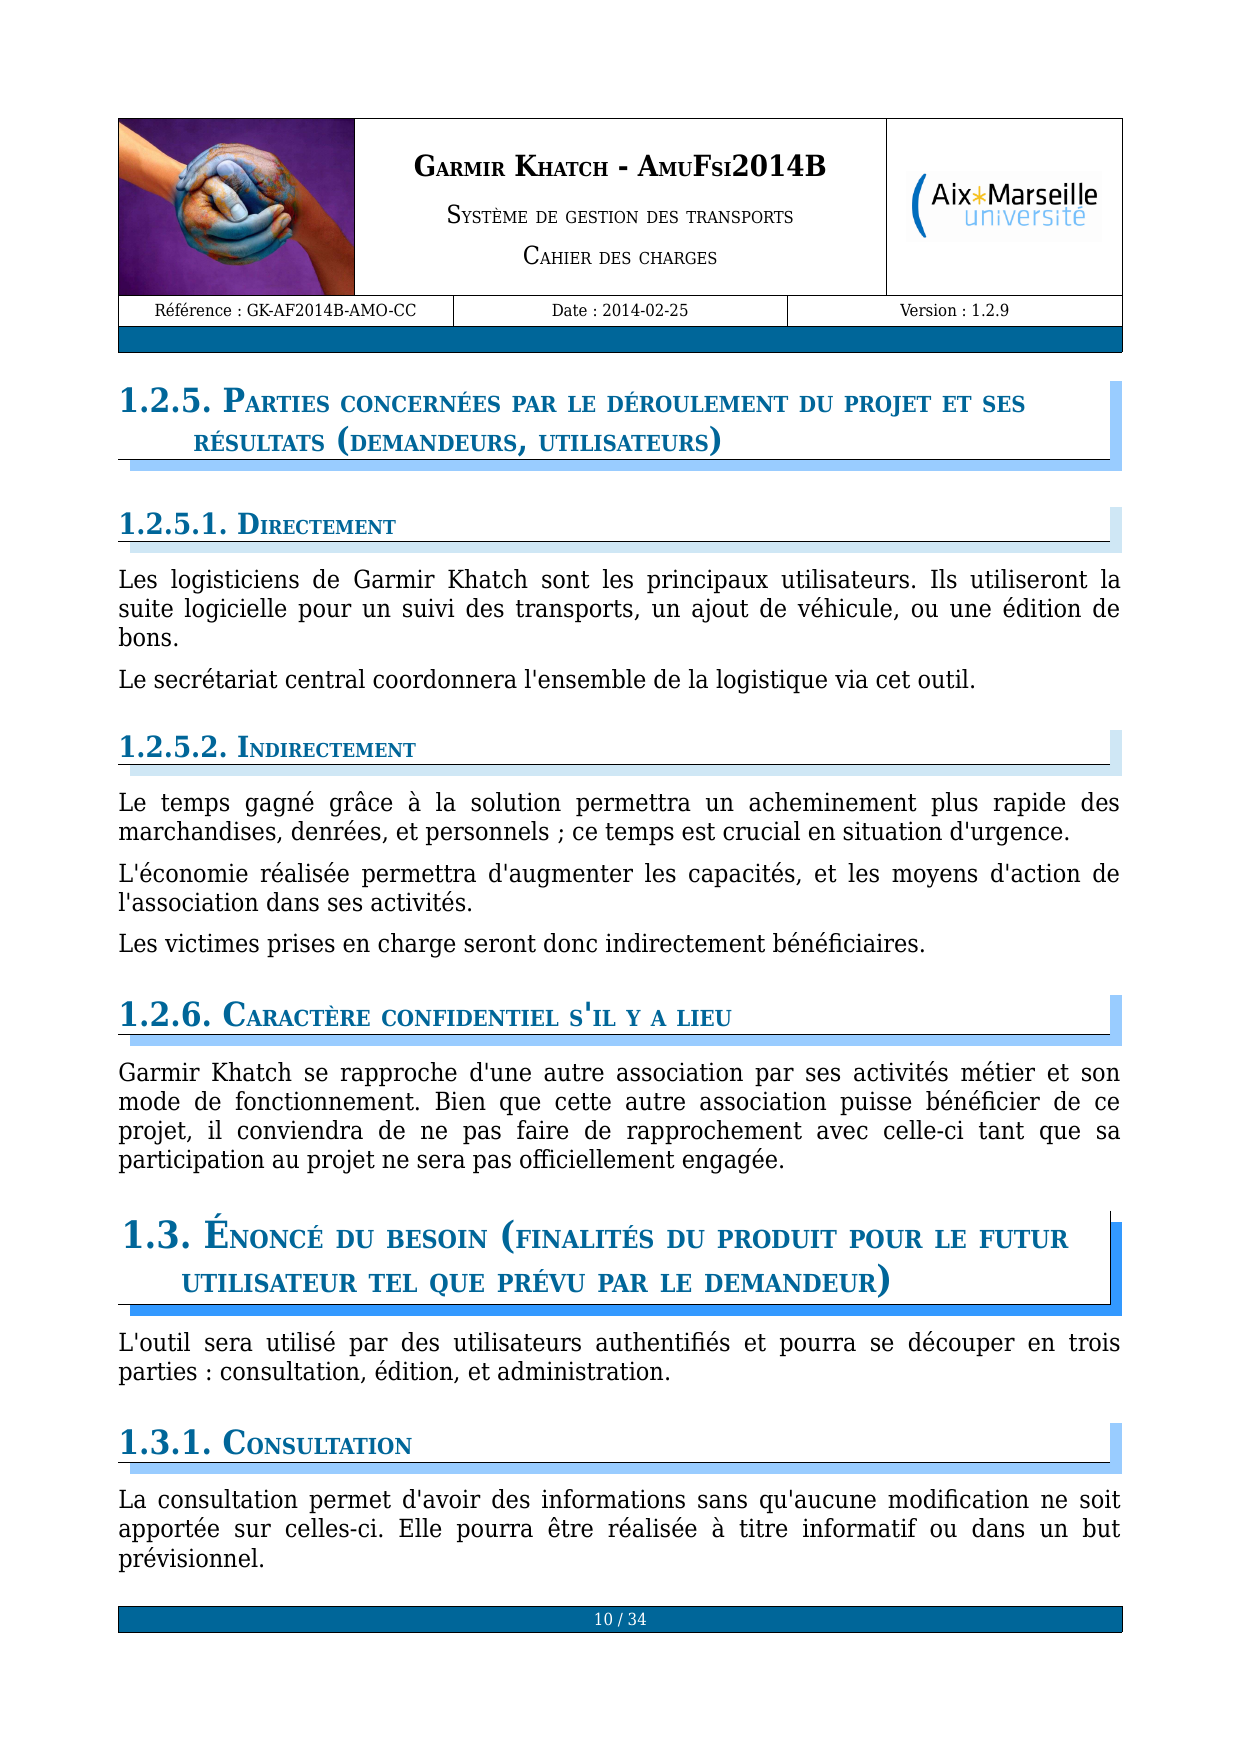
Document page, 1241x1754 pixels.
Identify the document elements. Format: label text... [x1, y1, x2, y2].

picture [887, 126, 1122, 288]
text Les victimes prises en charge seront donc indirectement bénéficiaires. [118, 930, 1122, 959]
text La consultation permet d'avoir des informations sans qu'aucune modification ne soit apportée sur celles-ci. Elle pourra être réalisée à titre informatif ou dans un but prévisionnel. [118, 1486, 1122, 1573]
text Le temps gagné grâce à la solution permettra un acheminement plus rapide des marchandises, denrées, et personnels ; ce temps est crucial en situation d'urgence. [118, 788, 1122, 846]
text Garmir Khatch se rapproche d'une autre association par ses activités métier et son mode de fonctionnement. Bien que cette autre association puisse bénéficier de ce projet, il conviendra de ne pas faire de rapprochement avec celle-ci tant que sa participation au projet ne sera pas officiellement engagée. [118, 1058, 1122, 1174]
text Le secrétariat central coordonnera l'ensemble de la logistique via cet outil. [118, 665, 1122, 694]
subtitle Consultation [118, 1423, 1110, 1462]
subtitle Directement [118, 507, 1110, 541]
subtitle Caractère confidentiel s'il y a lieu [118, 995, 1110, 1034]
subtitle Indirectement [118, 730, 1110, 764]
text Les logisticiens de Garmir Khatch sont les principaux utilisateurs. Ils utiliseront la suite logicielle pour un suivi des transports, un ajout de véhicule, ou une édition de bons. [118, 565, 1122, 652]
subtitle Énoncé du besoin (finalités du produit pour le futur utilisateur tel que prévu par le demandeur) [118, 1211, 1110, 1304]
text L'économie réalisée permettra d'augmenter les capacités, et les moyens d'action de l'association dans ses activités. [118, 859, 1122, 917]
text L'outil sera utilisé par des utilisateurs authentifiés et pourra se découper en trois parties : consultation, édition, et administration. [118, 1328, 1122, 1387]
subtitle Parties concernées par le déroulement du projet et ses résultats (demandeurs, utilisateurs) [118, 381, 1110, 459]
picture [119, 119, 354, 295]
